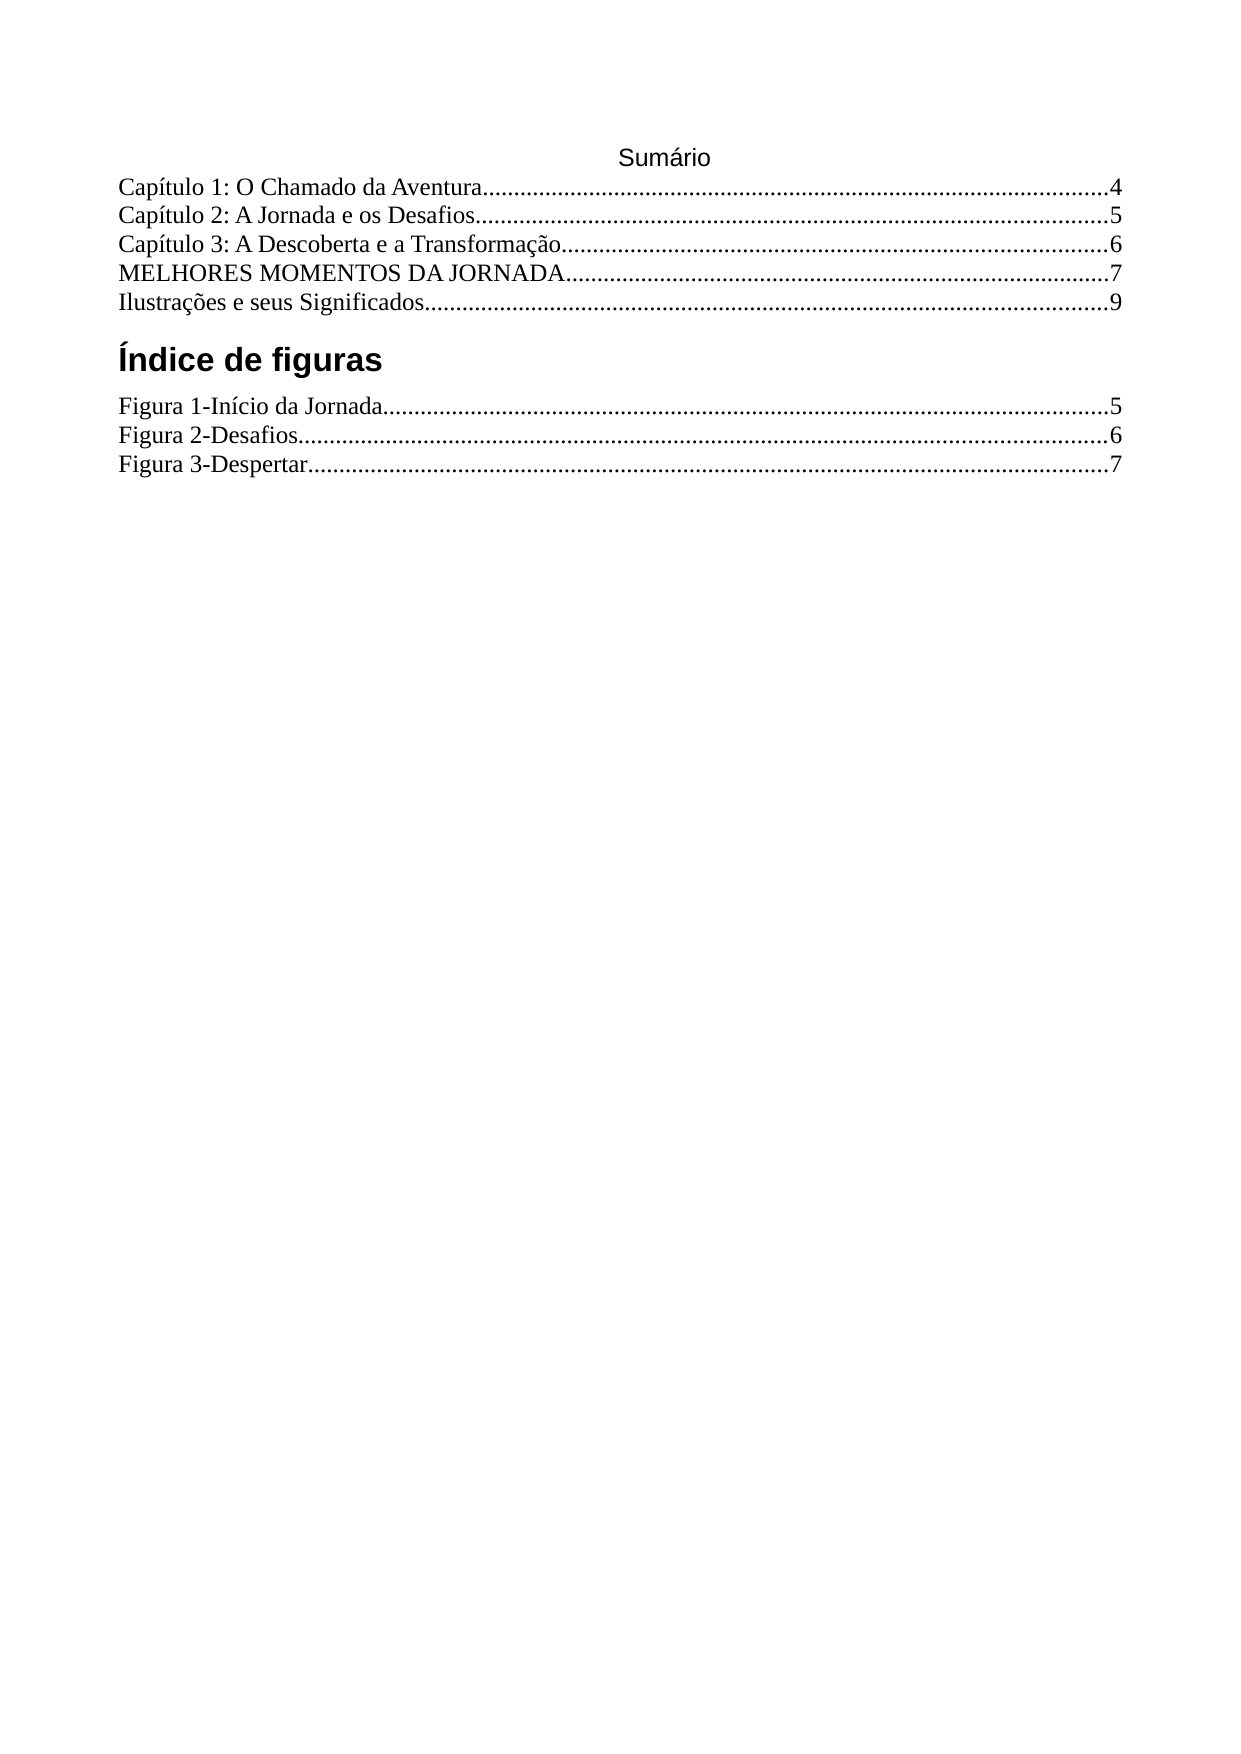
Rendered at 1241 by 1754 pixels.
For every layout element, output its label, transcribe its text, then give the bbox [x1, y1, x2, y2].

subtitle Índice de figuras [118, 340, 1122, 379]
text Capítulo 1: O Chamado da Aventura 4 [118, 172, 1122, 200]
text Capítulo 3: A Descoberta e a Transformação 6 [118, 229, 1122, 258]
subtitle Sumário [118, 143, 1122, 172]
text Figura 2-Desafios 6 [118, 420, 1122, 449]
text Ilustrações e seus Significados 9 [118, 287, 1122, 315]
text Figura 1-Início da Jornada 5 [118, 391, 1122, 420]
text MELHORES MOMENTOS DA JORNADA 7 [118, 258, 1122, 287]
text Capítulo 2: A Jornada e os Desafios 5 [118, 200, 1122, 229]
text Figura 3-Despertar 7 [118, 449, 1122, 478]
